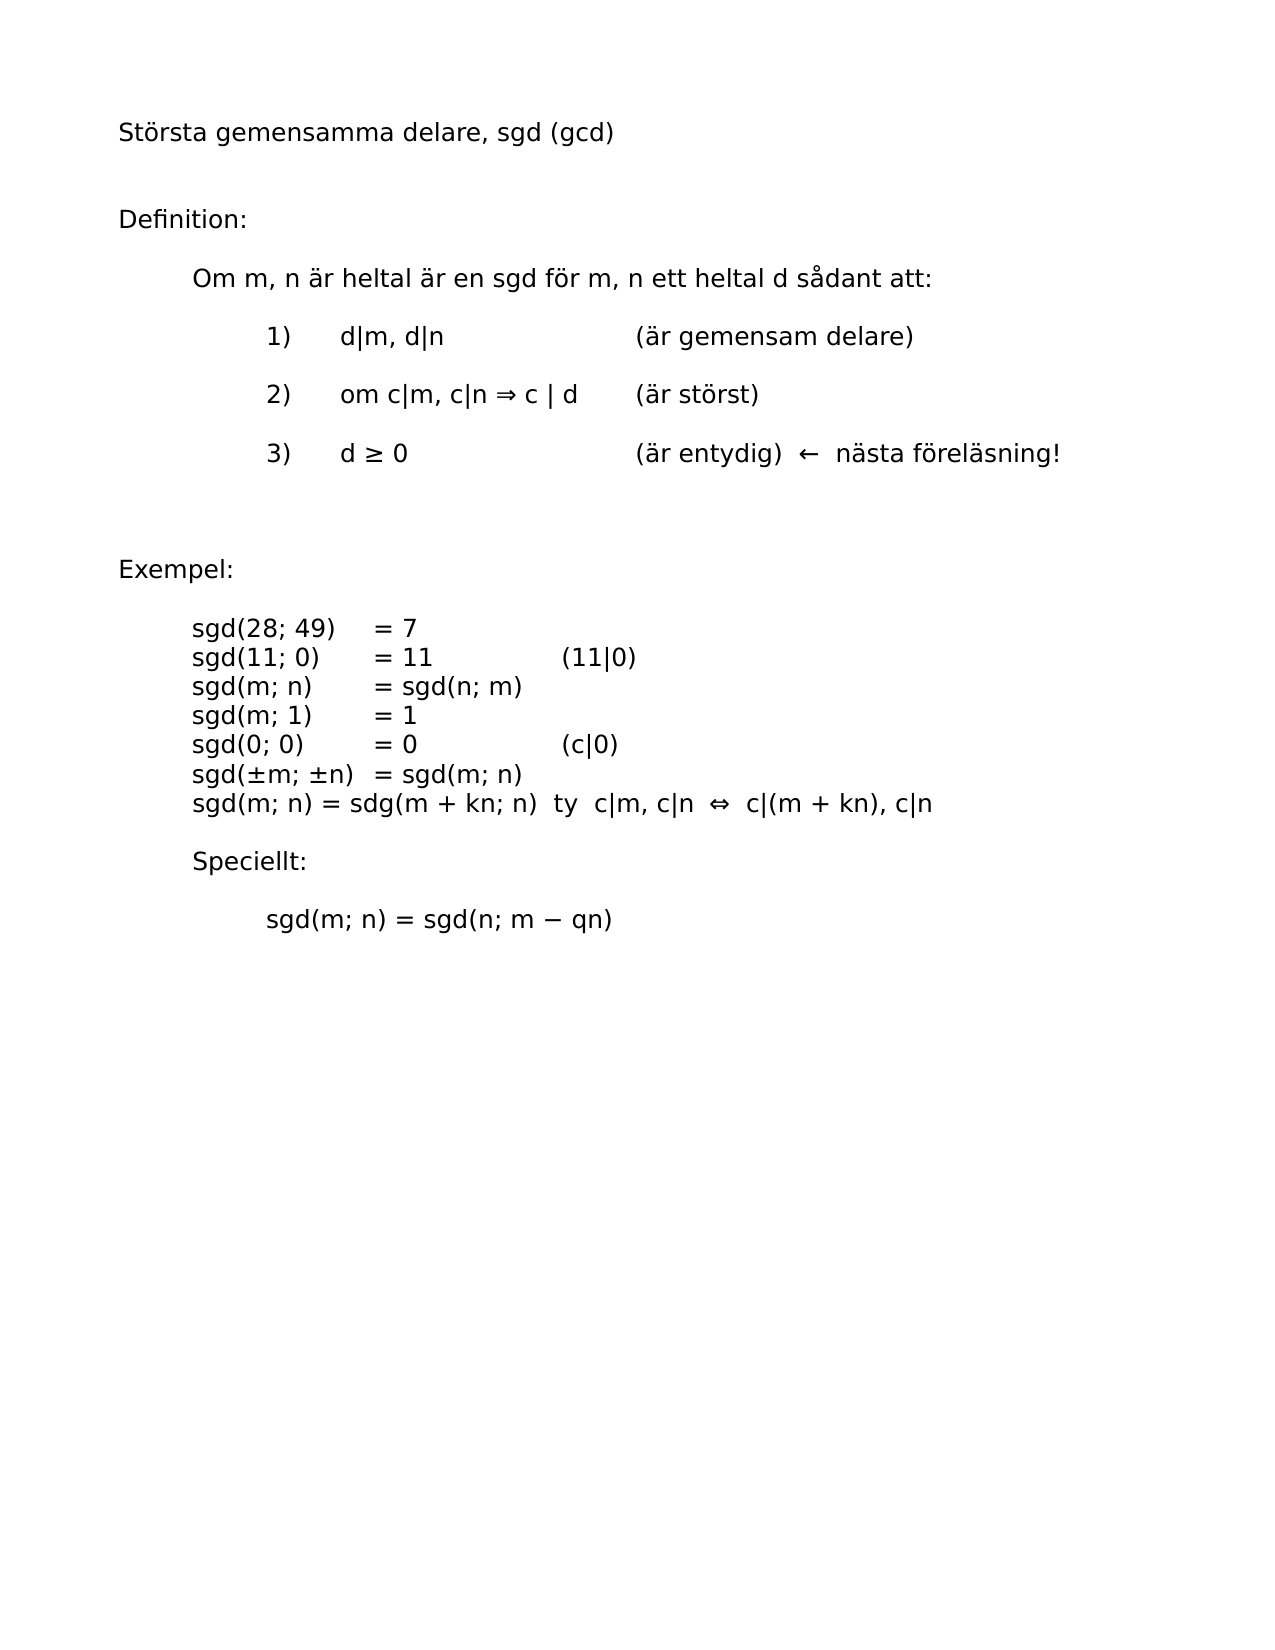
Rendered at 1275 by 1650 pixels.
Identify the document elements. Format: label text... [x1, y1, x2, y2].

text 3) d ≥ 0 (är entydig) ← nästa föreläsning! [118, 439, 1157, 468]
text 2) om c|m, c|n ⇒ c | d (är störst) [118, 381, 1157, 410]
text sgd(m; n) = sdg(m + kn; n) ty c|m, c|n ⇔ c|(m + kn), c|n [118, 789, 1157, 818]
text Speciellt: [118, 847, 1157, 876]
text Största gemensamma delare, sgd (gcd) [118, 118, 1157, 147]
text Om m, n är heltal är en sgd för m, n ett heltal d sådant att: [118, 264, 1157, 293]
text sgd(m; n) = sgd(n; m) [118, 672, 1157, 701]
text sgd(±m; ±n) = sgd(m; n) [118, 760, 1157, 789]
text Definition: [118, 206, 1157, 235]
text Exempel: [118, 556, 1157, 585]
text sgd(m; 1) = 1 [118, 701, 1157, 731]
text sgd(28; 49) = 7 [118, 614, 1157, 643]
text sgd(0; 0) = 0 (c|0) [118, 731, 1157, 760]
text sgd(m; n) = sgd(n; m − qn) [118, 906, 1157, 935]
text sgd(11; 0) = 11 (11|0) [118, 643, 1157, 672]
text 1) d|m, d|n (är gemensam delare) [118, 322, 1157, 351]
